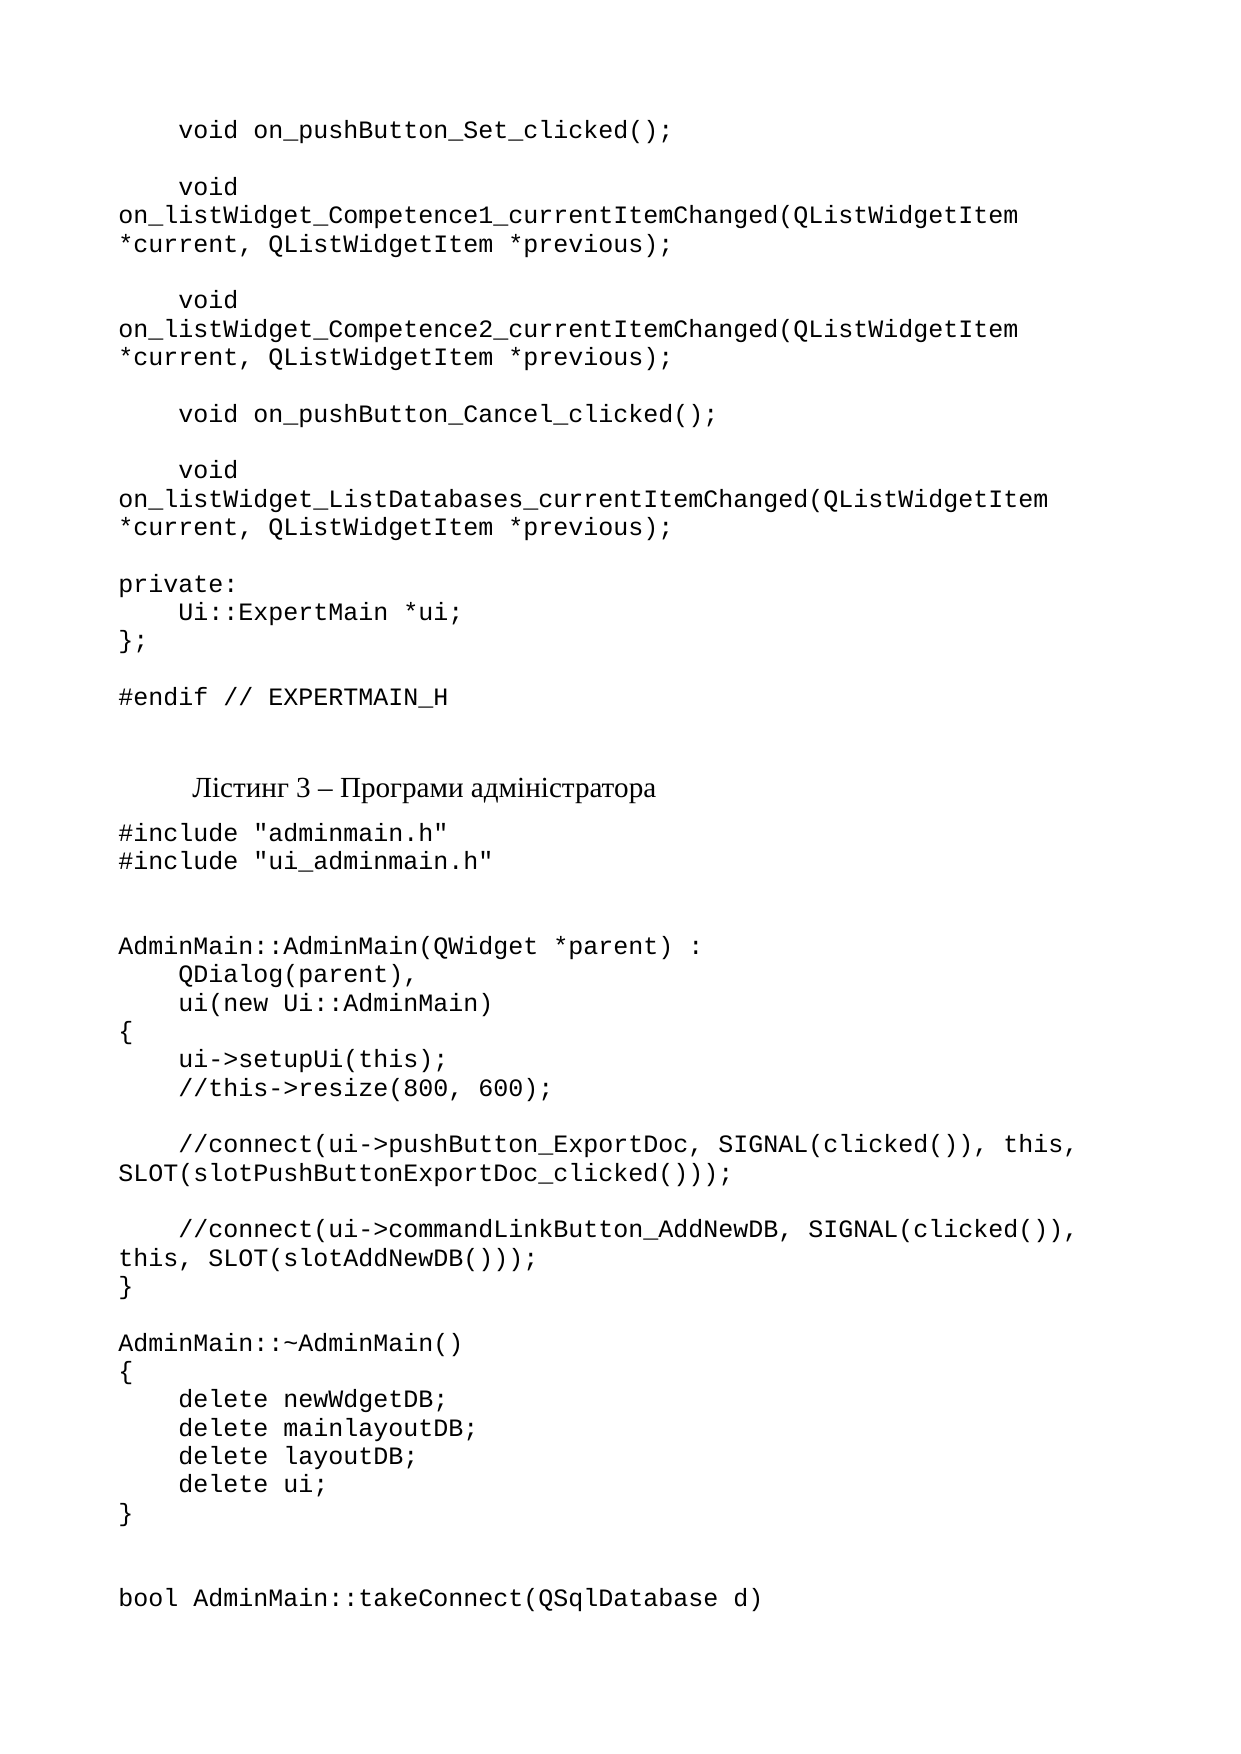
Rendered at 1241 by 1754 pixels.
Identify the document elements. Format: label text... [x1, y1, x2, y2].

text private: [118, 571, 1122, 600]
text #endif // EXPERTMAIN_H [118, 685, 1122, 713]
text //connect(ui->pushButton_ExportDoc, SIGNAL(clicked()), this, SLOT(slotPushButtonExportDoc_clicked())); [118, 1132, 1122, 1188]
text void on_listWidget_ListDatabases_currentItemChanged(QListWidgetItem *current, QListWidgetItem *previous); [118, 458, 1122, 543]
text delete mainlayoutDB; [118, 1415, 1122, 1443]
text #include "ui_adminmain.h" [118, 848, 1122, 877]
text void on_listWidget_Competence1_currentItemChanged(QListWidgetItem *current, QListWidgetItem *previous); [118, 175, 1122, 260]
text void on_pushButton_Set_clicked(); [118, 118, 1122, 146]
text delete ui; [118, 1472, 1122, 1500]
text #include "adminmain.h" [118, 820, 1122, 848]
text } [118, 1273, 1122, 1302]
text //this->resize(800, 600); [118, 1075, 1122, 1103]
text delete layoutDB; [118, 1443, 1122, 1472]
text }; [118, 628, 1122, 656]
text void on_listWidget_Competence2_currentItemChanged(QListWidgetItem *current, QListWidgetItem *previous); [118, 288, 1122, 373]
text AdminMain::AdminMain(QWidget *parent) : [118, 933, 1122, 962]
text delete newWdgetDB; [118, 1387, 1122, 1415]
text QDialog(parent), [118, 962, 1122, 990]
text Лістинг 3 – Програми адміністратора [118, 770, 1122, 803]
text { [118, 1018, 1122, 1047]
text } [118, 1500, 1122, 1528]
text Ui::ExpertMain *ui; [118, 600, 1122, 628]
text AdminMain::~AdminMain() [118, 1330, 1122, 1358]
text void on_pushButton_Cancel_clicked(); [118, 401, 1122, 430]
text ui->setupUi(this); [118, 1047, 1122, 1075]
text //connect(ui->commandLinkButton_AddNewDB, SIGNAL(clicked()), this, SLOT(slotAddNewDB())); [118, 1217, 1122, 1273]
text ui(new Ui::AdminMain) [118, 990, 1122, 1018]
text { [118, 1358, 1122, 1387]
text bool AdminMain::takeConnect(QSqlDatabase d) [118, 1585, 1122, 1613]
